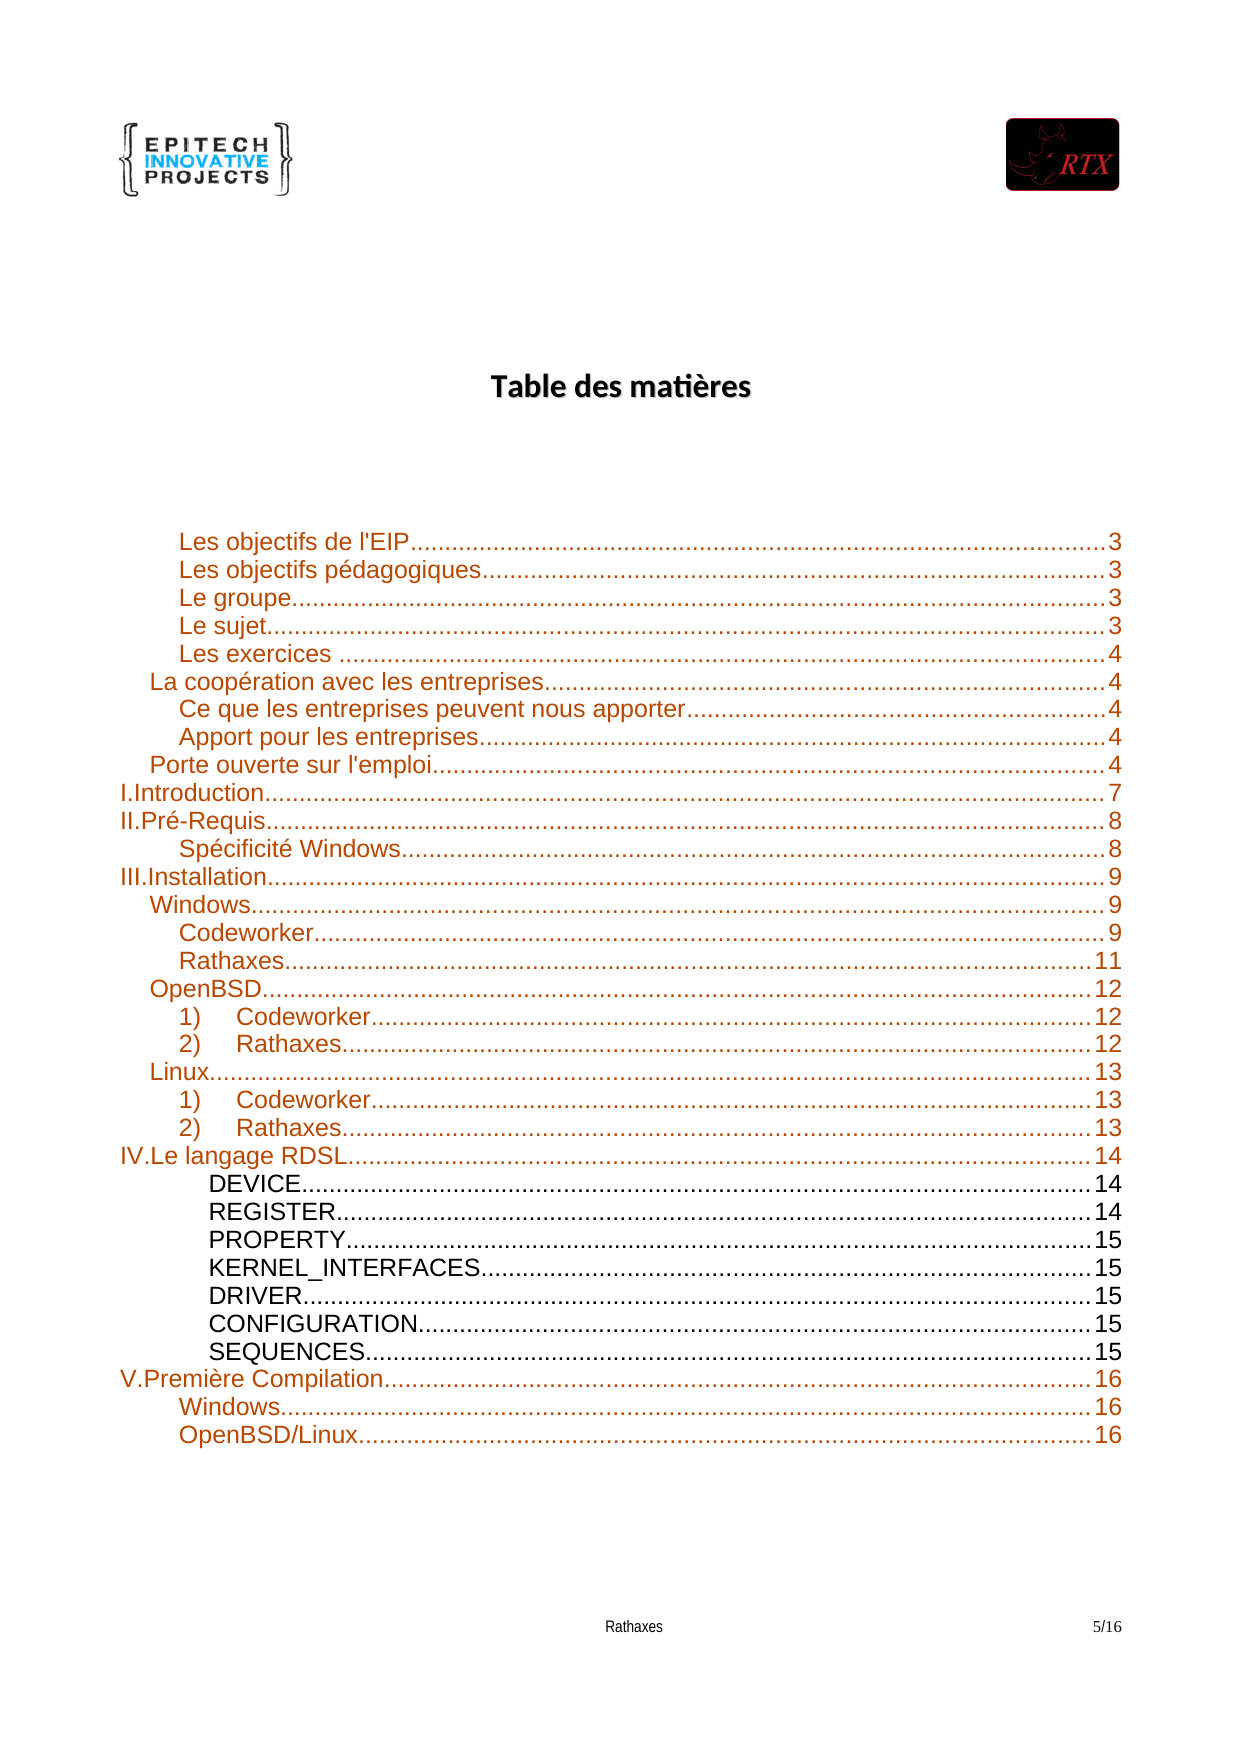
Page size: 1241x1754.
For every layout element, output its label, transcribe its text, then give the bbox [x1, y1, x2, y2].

text Windows 16 [179, 1393, 1122, 1421]
text Windows 9 [149, 891, 1122, 919]
text La coopération avec les entreprises 4 [149, 667, 1122, 695]
text CONFIGURATION 15 [208, 1309, 1122, 1337]
text II.Pré-Requis 8 [120, 807, 1122, 835]
text Le groupe 3 [179, 584, 1122, 612]
text Apport pour les entreprises 4 [179, 723, 1122, 751]
picture [117, 118, 295, 198]
text V.Première Compilation 16 [120, 1365, 1122, 1393]
text OpenBSD 12 [149, 974, 1122, 1002]
text I.Introduction 7 [120, 779, 1122, 807]
text DEVICE 14 [208, 1170, 1122, 1198]
text 2) Rathaxes 13 [179, 1114, 1122, 1142]
text DRIVER 15 [208, 1282, 1122, 1309]
text Les objectifs pédagogiques 3 [179, 556, 1122, 584]
text KERNEL_INTERFACES 15 [208, 1254, 1122, 1282]
text III.Installation 9 [120, 863, 1122, 891]
text Le sujet 3 [179, 612, 1122, 639]
text Rathaxes 11 [179, 947, 1122, 974]
text 1) Codeworker 13 [179, 1086, 1122, 1114]
text Ce que les entreprises peuvent nous apporter 4 [179, 695, 1122, 723]
text 1) Codeworker 12 [179, 1002, 1122, 1030]
text Codeworker 9 [179, 919, 1122, 947]
text Spécificité Windows 8 [179, 835, 1122, 863]
text SEQUENCES 15 [208, 1337, 1122, 1365]
text Porte ouverte sur l'emploi 4 [149, 751, 1122, 779]
text REGISTER 14 [208, 1198, 1122, 1226]
text Les objectifs de l'EIP 3 [179, 528, 1122, 556]
text IV.Le langage RDSL 14 [120, 1142, 1122, 1170]
subtitle Table des matières [120, 372, 1122, 406]
text PROPERTY 15 [208, 1226, 1122, 1254]
text OpenBSD/Linux 16 [179, 1421, 1122, 1449]
picture [1006, 118, 1120, 191]
text Linux 13 [149, 1058, 1122, 1086]
text Les exercices 4 [179, 639, 1122, 667]
text 2) Rathaxes 12 [179, 1030, 1122, 1058]
